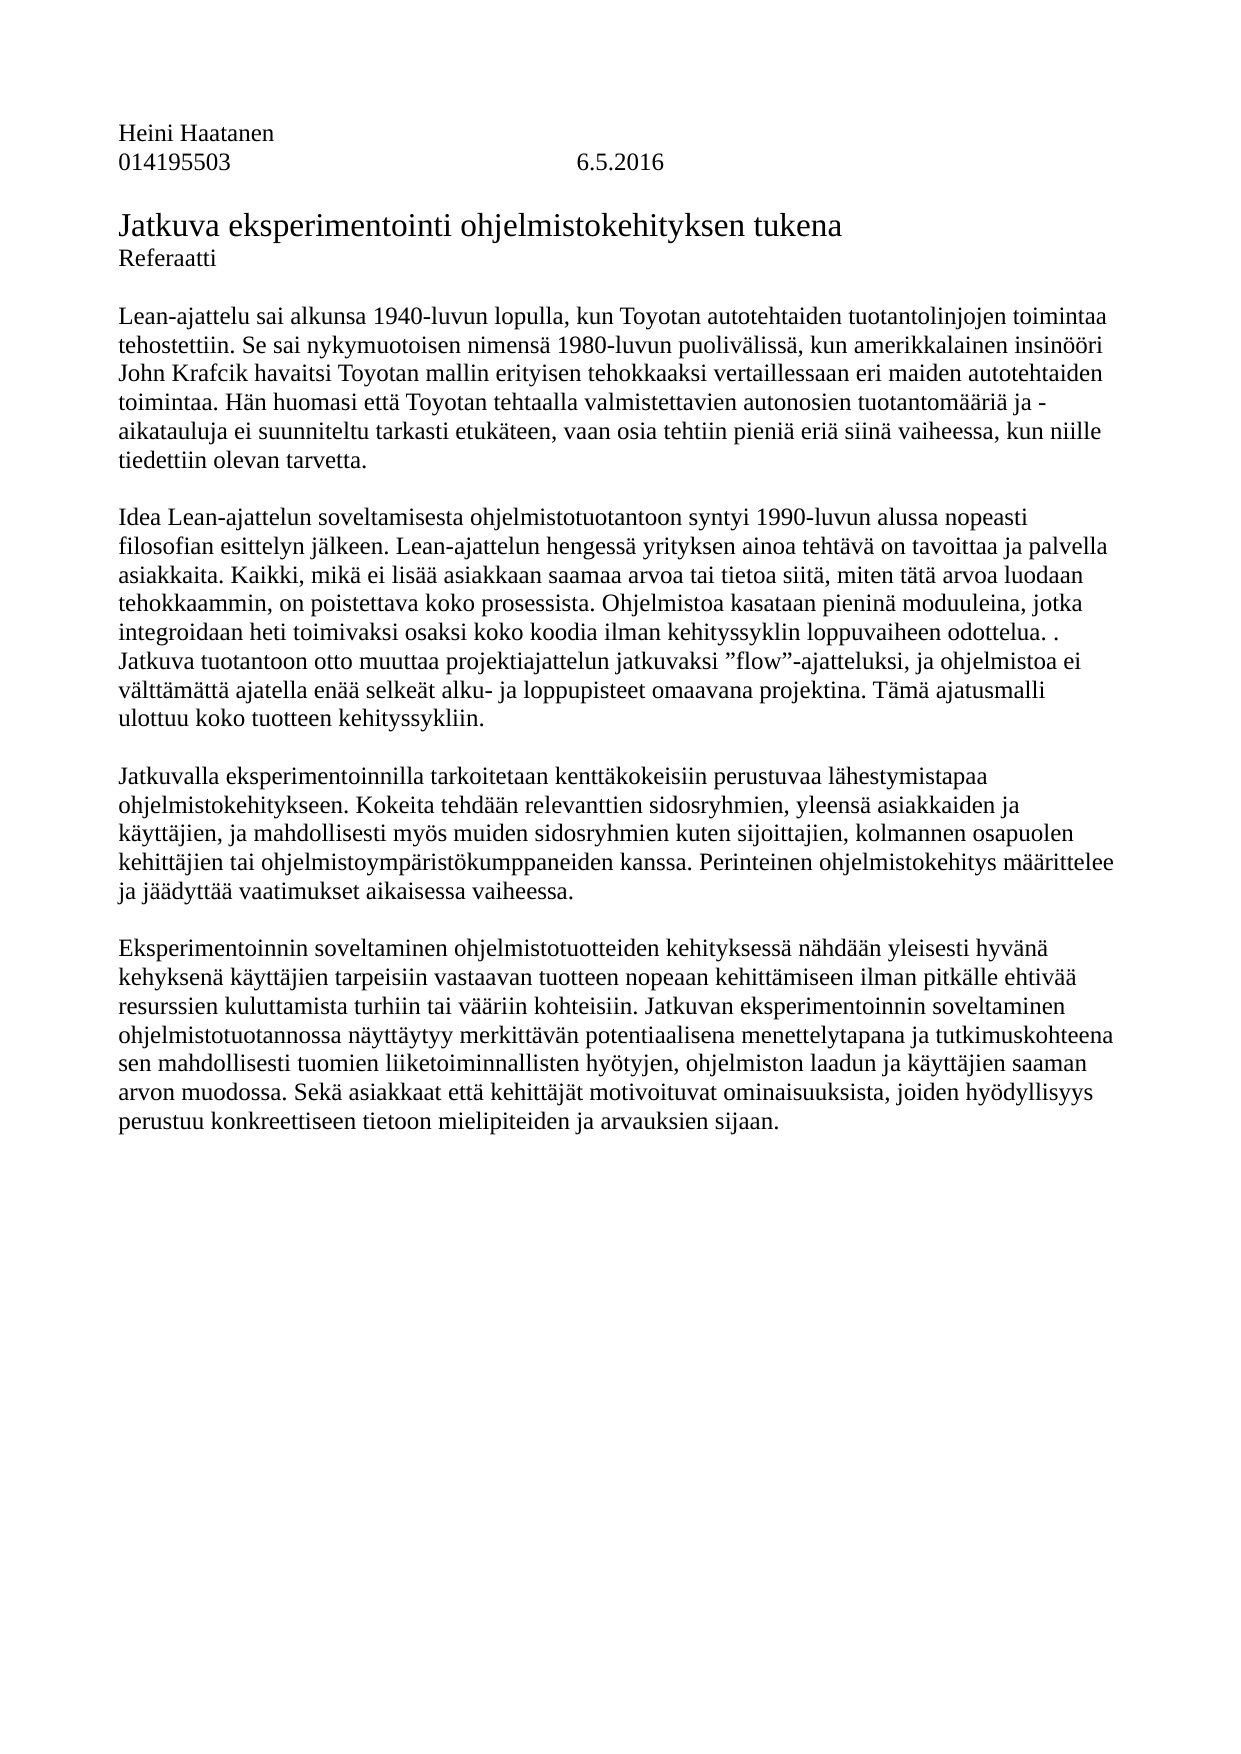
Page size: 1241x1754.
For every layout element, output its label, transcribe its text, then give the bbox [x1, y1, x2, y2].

text Jatkuvalla eksperimentoinnilla tarkoitetaan kenttäkokeisiin perustuvaa lähestymistapaa ohjelmistokehitykseen. Kokeita tehdään relevanttien sidosryhmien, yleensä asiakkaiden ja käyttäjien, ja mahdollisesti myös muiden sidosryhmien kuten sijoittajien, kolmannen osapuolen kehittäjien tai ohjelmistoympäristökumppaneiden kanssa. Perinteinen ohjelmistokehitys määrittelee ja jäädyttää vaatimukset aikaisessa vaiheessa. [118, 761, 1122, 905]
text Eksperimentoinnin soveltaminen ohjelmistotuotteiden kehityksessä nähdään yleisesti hyvänä kehyksenä käyttäjien tarpeisiin vastaavan tuotteen nopeaan kehittämiseen ilman pitkälle ehtivää resurssien kuluttamista turhiin tai vääriin kohteisiin. Jatkuvan eksperimentoinnin soveltaminen ohjelmistotuotannossa näyttäytyy merkittävän potentiaalisena menettelytapana ja tutkimuskohteena sen mahdollisesti tuomien liiketoiminnallisten hyötyjen, ohjelmiston laadun ja käyttäjien saaman arvon muodossa. Sekä asiakkaat että kehittäjät motivoituvat ominaisuuksista, joiden hyödyllisyys perustuu konkreettiseen tietoon mielipiteiden ja arvauksien sijaan. [118, 933, 1122, 1135]
text Lean-ajattelu sai alkunsa 1940-luvun lopulla, kun Toyotan autotehtaiden tuotantolinjojen toimintaa tehostettiin. Se sai nykymuotoisen nimensä 1980-luvun puolivälissä, kun amerikkalainen insinööri John Krafcik havaitsi Toyotan mallin erityisen tehokkaaksi vertaillessaan eri maiden autotehtaiden toimintaa. Hän huomasi että Toyotan tehtaalla valmistettavien autonosien tuotantomääriä ja -aikatauluja ei suunniteltu tarkasti etukäteen, vaan osia tehtiin pieniä eriä siinä vaiheessa, kun niille tiedettiin olevan tarvetta. [118, 301, 1122, 473]
text Jatkuva eksperimentointi ohjelmistokehityksen tukena [118, 205, 1122, 243]
text Referaatti [118, 243, 1122, 272]
text Idea Lean-ajattelun soveltamisesta ohjelmistotuotantoon syntyi 1990-luvun alussa nopeasti filosofian esittelyn jälkeen. Lean-ajattelun hengessä yrityksen ainoa tehtävä on tavoittaa ja palvella asiakkaita. Kaikki, mikä ei lisää asiakkaan saamaa arvoa tai tietoa siitä, miten tätä arvoa luodaan tehokkaammin, on poistettava koko prosessista. Ohjelmistoa kasataan pieninä moduuleina, jotka integroidaan heti toimivaksi osaksi koko koodia ilman kehityssyklin loppuvaiheen odottelua. . Jatkuva tuotantoon otto muuttaa projektiajattelun jatkuvaksi ”flow”-ajatteluksi, ja ohjelmistoa ei välttämättä ajatella enää selkeät alku- ja loppupisteet omaavana projektina. Tämä ajatusmalli ulottuu koko tuotteen kehityssykliin. [118, 502, 1122, 732]
